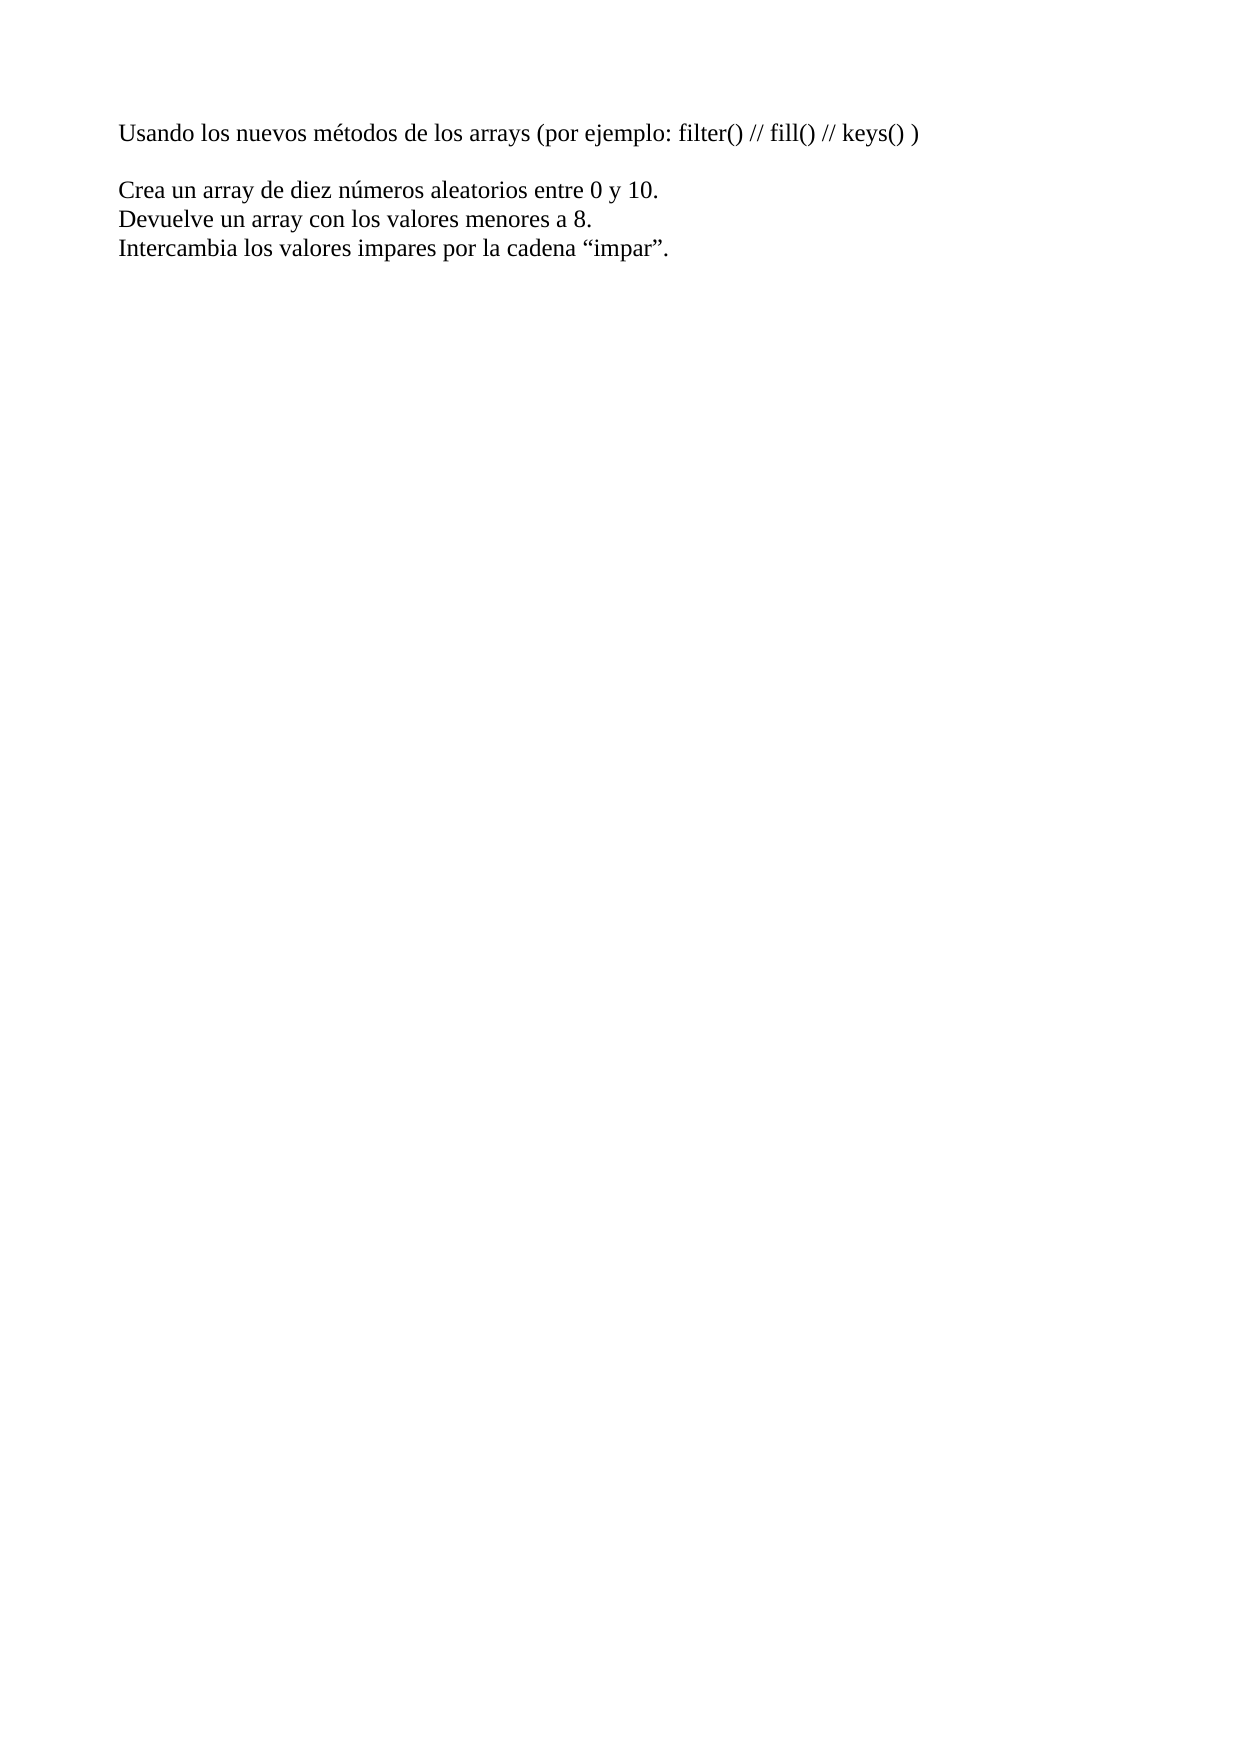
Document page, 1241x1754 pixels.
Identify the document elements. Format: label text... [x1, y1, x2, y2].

text Devuelve un array con los valores menores a 8. [118, 204, 1122, 233]
text Usando los nuevos métodos de los arrays (por ejemplo: filter() // fill() // keys() ) [118, 118, 1122, 147]
text Intercambia los valores impares por la cadena “impar”. [118, 233, 1122, 262]
text Crea un array de diez números aleatorios entre 0 y 10. [118, 176, 1122, 204]
